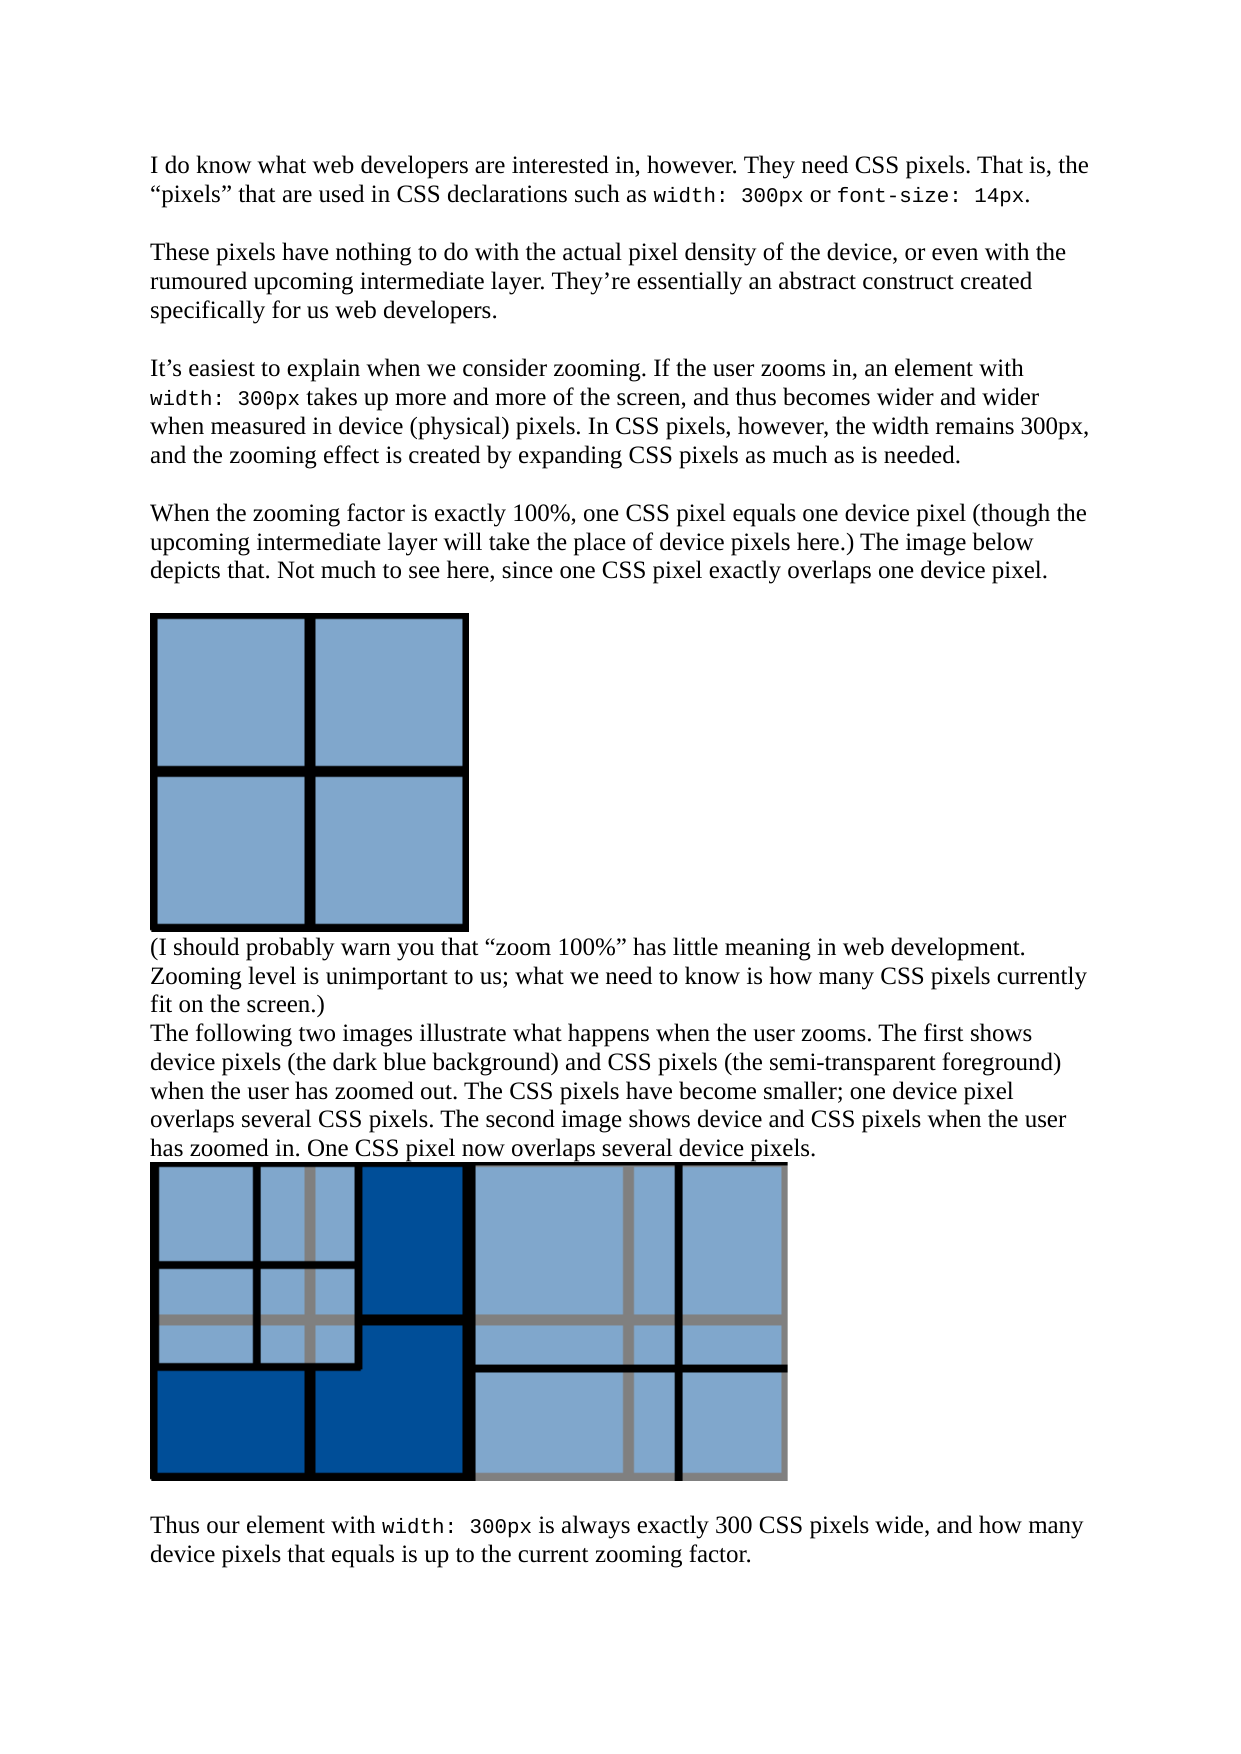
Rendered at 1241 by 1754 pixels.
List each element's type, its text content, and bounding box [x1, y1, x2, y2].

text (I should probably warn you that “zoom 100%” has little meaning in web development. Zooming level is unimportant to us; what we need to know is how many CSS pixels currently fit on the screen.) [150, 932, 1090, 1018]
text Thus our element with width: 300px is always exactly 300 CSS pixels wide, and how many device pixels that equals is up to the current zooming factor. [150, 1510, 1090, 1568]
text The following two images illustrate what happens when the user zooms. The first shows device pixels (the dark blue background) and CSS pixels (the semi-transparent foreground) when the user has zoomed out. The CSS pixels have become smaller; one device pixel overlaps several CSS pixels. The second image shows device and CSS pixels when the user has zoomed in. One CSS pixel now overlaps several device pixels. [150, 1018, 1090, 1162]
picture [150, 1162, 788, 1481]
text These pixels have nothing to do with the actual pixel density of the device, or even with the rumoured upcoming intermediate layer. They’re essentially an abstract construct created specifically for us web developers. [150, 237, 1090, 324]
text I do know what web developers are interested in, however. They need CSS pixels. That is, the “pixels” that are used in CSS declarations such as width: 300px or font-size: 14px. [150, 150, 1090, 208]
picture [150, 613, 469, 932]
text It’s easiest to explain when we consider zooming. If the user zooms in, an element with width: 300px takes up more and more of the screen, and thus becomes wider and wider when measured in device (physical) pixels. In CSS pixels, however, the width remains 300px, and the zooming effect is created by expanding CSS pixels as much as is needed. [150, 353, 1090, 469]
text When the zooming factor is exactly 100%, one CSS pixel equals one device pixel (though the upcoming intermediate layer will take the place of device pixels here.) The image below depicts that. Not much to see here, since one CSS pixel exactly overlaps one device pixel. [150, 498, 1090, 584]
